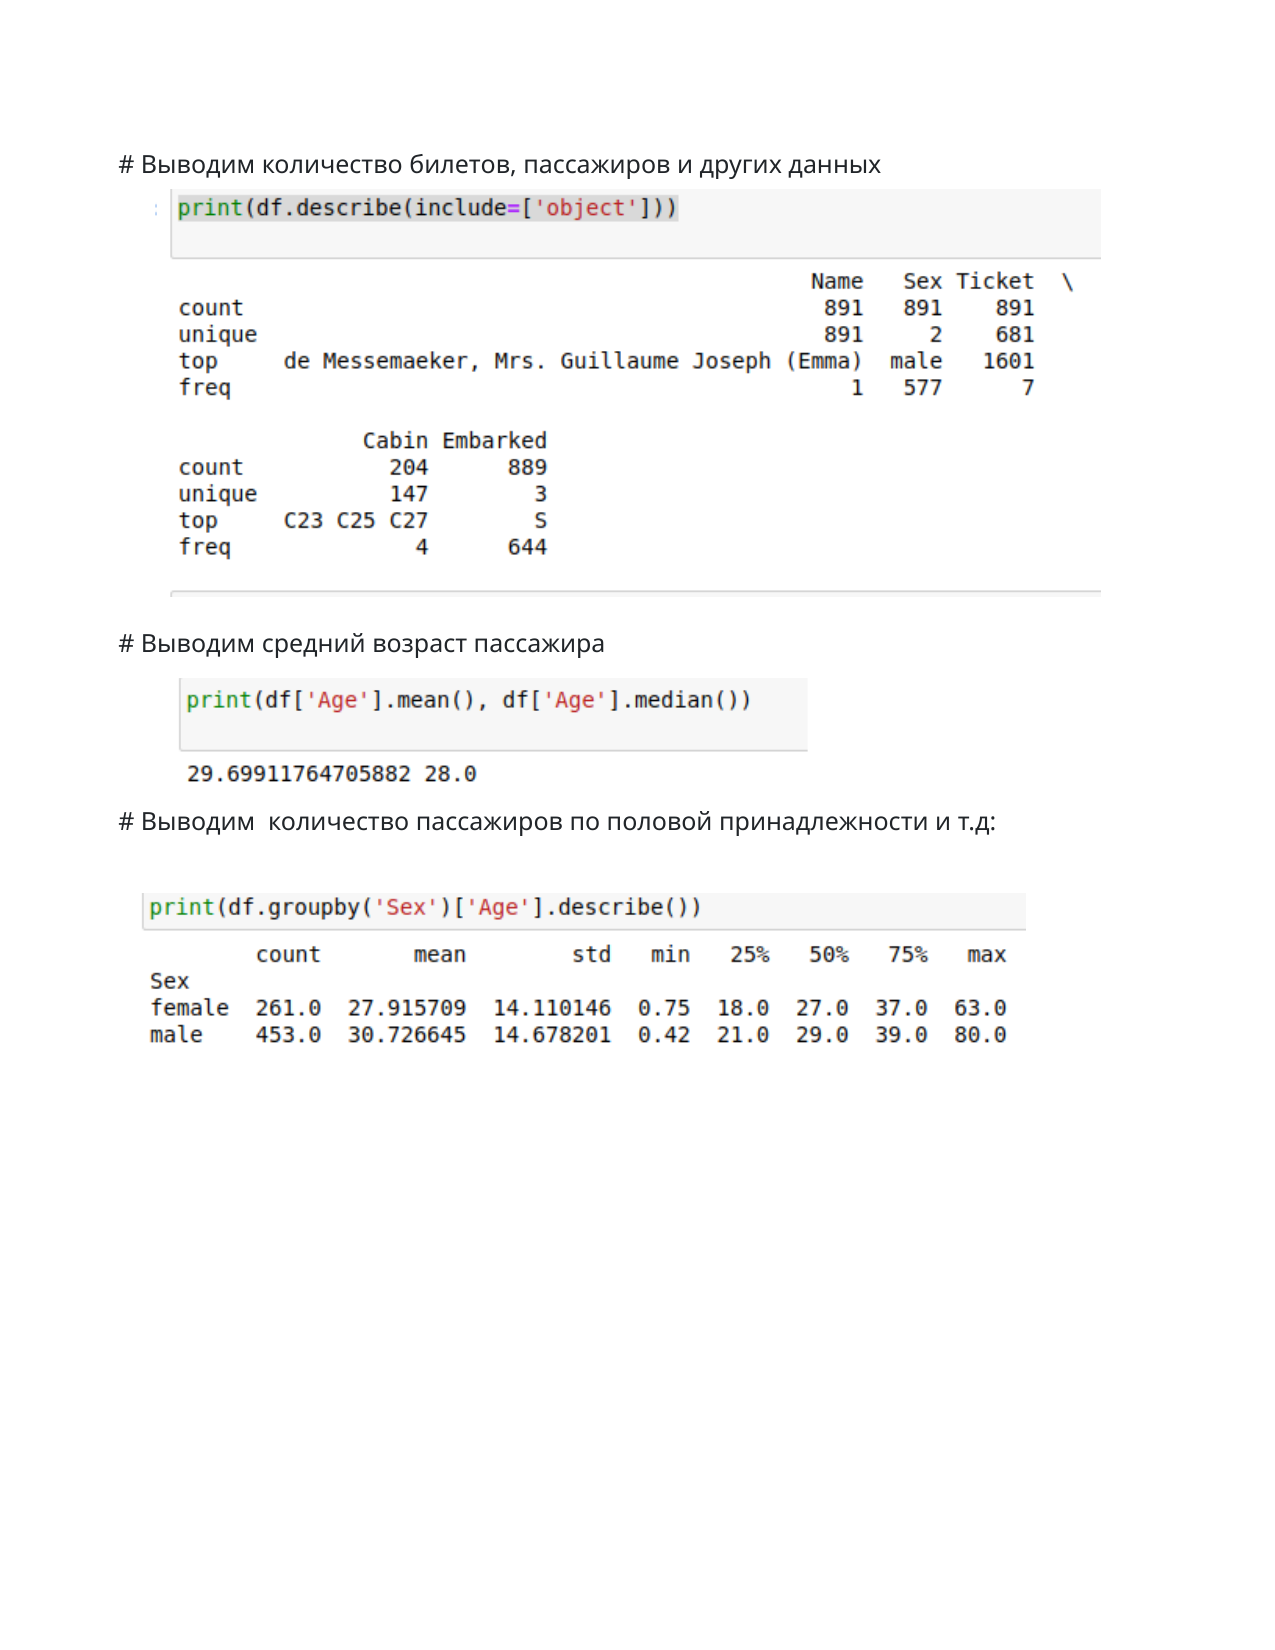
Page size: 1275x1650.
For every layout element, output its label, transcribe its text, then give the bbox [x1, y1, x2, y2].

text # Выводим средний возраст пассажира [118, 626, 1157, 660]
text # Выводим количество пассажиров по половой принадлежности и т.д: [118, 804, 1157, 838]
picture [170, 678, 808, 802]
picture [133, 893, 1026, 1063]
text # Выводим количество билетов, пассажиров и других данных [118, 147, 1157, 181]
picture [155, 189, 1101, 597]
